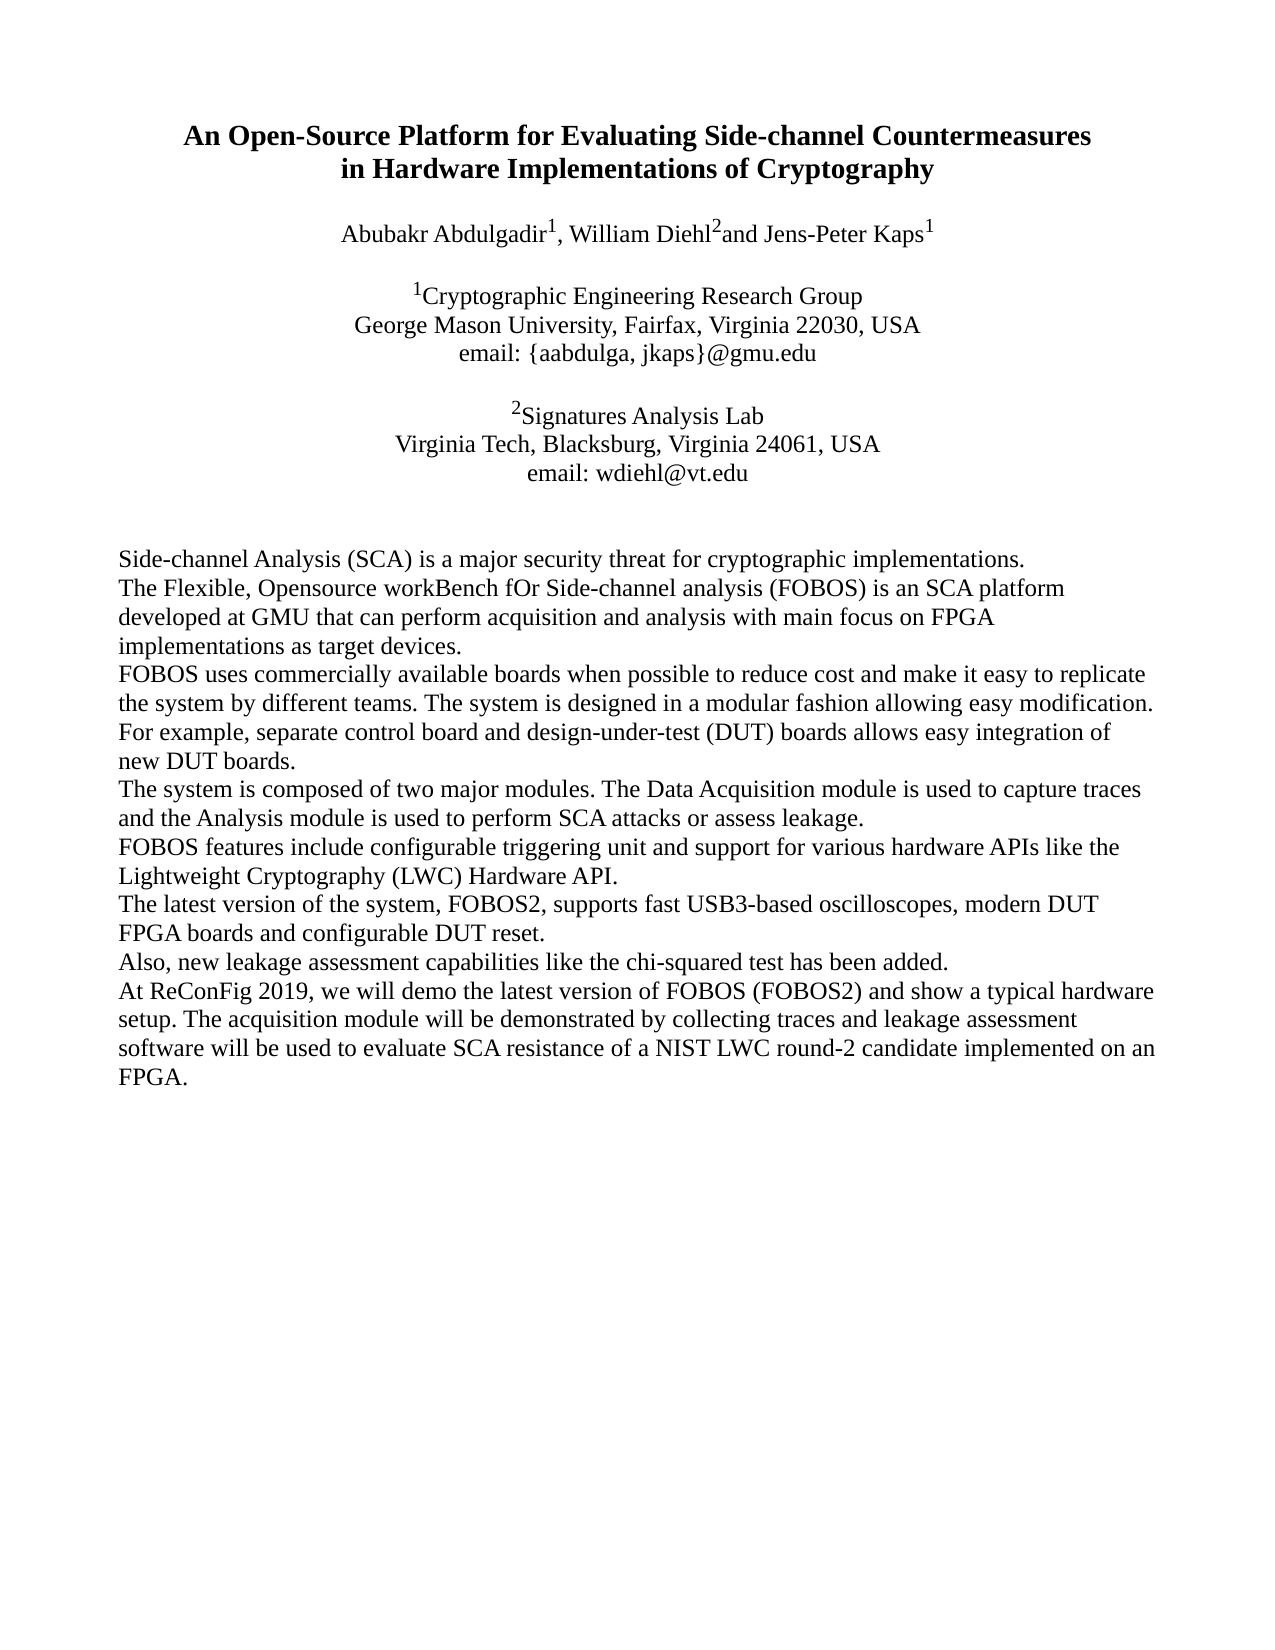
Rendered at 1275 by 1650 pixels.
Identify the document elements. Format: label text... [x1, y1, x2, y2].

text Virginia Tech, Blacksburg, Virginia 24061, USA [118, 429, 1157, 458]
text 1Cryptographic Engineering Research Group [118, 276, 1157, 310]
text Also, new leakage assessment capabilities like the chi-squared test has been added. [118, 947, 1157, 976]
text Side-channel Analysis (SCA) is a major security threat for cryptographic implementations. [118, 544, 1157, 573]
text Abubakr Abdulgadir1, William Diehl2and Jens-Peter Kaps1 [118, 214, 1157, 247]
text At ReConFig 2019, we will demo the latest version of FOBOS (FOBOS2) and show a typical hardware setup. The acquisition module will be demonstrated by collecting traces and leakage assessment software will be used to evaluate SCA resistance of a NIST LWC round-2 candidate implemented on an FPGA. [118, 976, 1157, 1091]
text email: wdiehl@vt.edu [118, 458, 1157, 487]
text email: {aabdulga, jkaps}@gmu.edu [118, 338, 1157, 367]
text FOBOS features include configurable triggering unit and support for various hardware APIs like the Lightweight Cryptography (LWC) Hardware API. [118, 832, 1157, 889]
text The system is composed of two major modules. The Data Acquisition module is used to capture traces and the Analysis module is used to perform SCA attacks or assess leakage. [118, 774, 1157, 832]
text The latest version of the system, FOBOS2, supports fast USB3-based oscilloscopes, modern DUT FPGA boards and configurable DUT reset. [118, 889, 1157, 947]
text 2Signatures Analysis Lab [118, 396, 1157, 429]
text George Mason University, Fairfax, Virginia 22030, USA [118, 310, 1157, 338]
text An Open-Source Platform for Evaluating Side-channel Countermeasures [118, 118, 1157, 152]
text in Hardware Implementations of Cryptography [118, 152, 1157, 214]
text The Flexible, Opensource workBench fOr Side-channel analysis (FOBOS) is an SCA platform developed at GMU that can perform acquisition and analysis with main focus on FPGA implementations as target devices. [118, 573, 1157, 659]
text FOBOS uses commercially available boards when possible to reduce cost and make it easy to replicate the system by different teams. The system is designed in a modular fashion allowing easy modification. For example, separate control board and design-under-test (DUT) boards allows easy integration of new DUT boards. [118, 659, 1157, 774]
